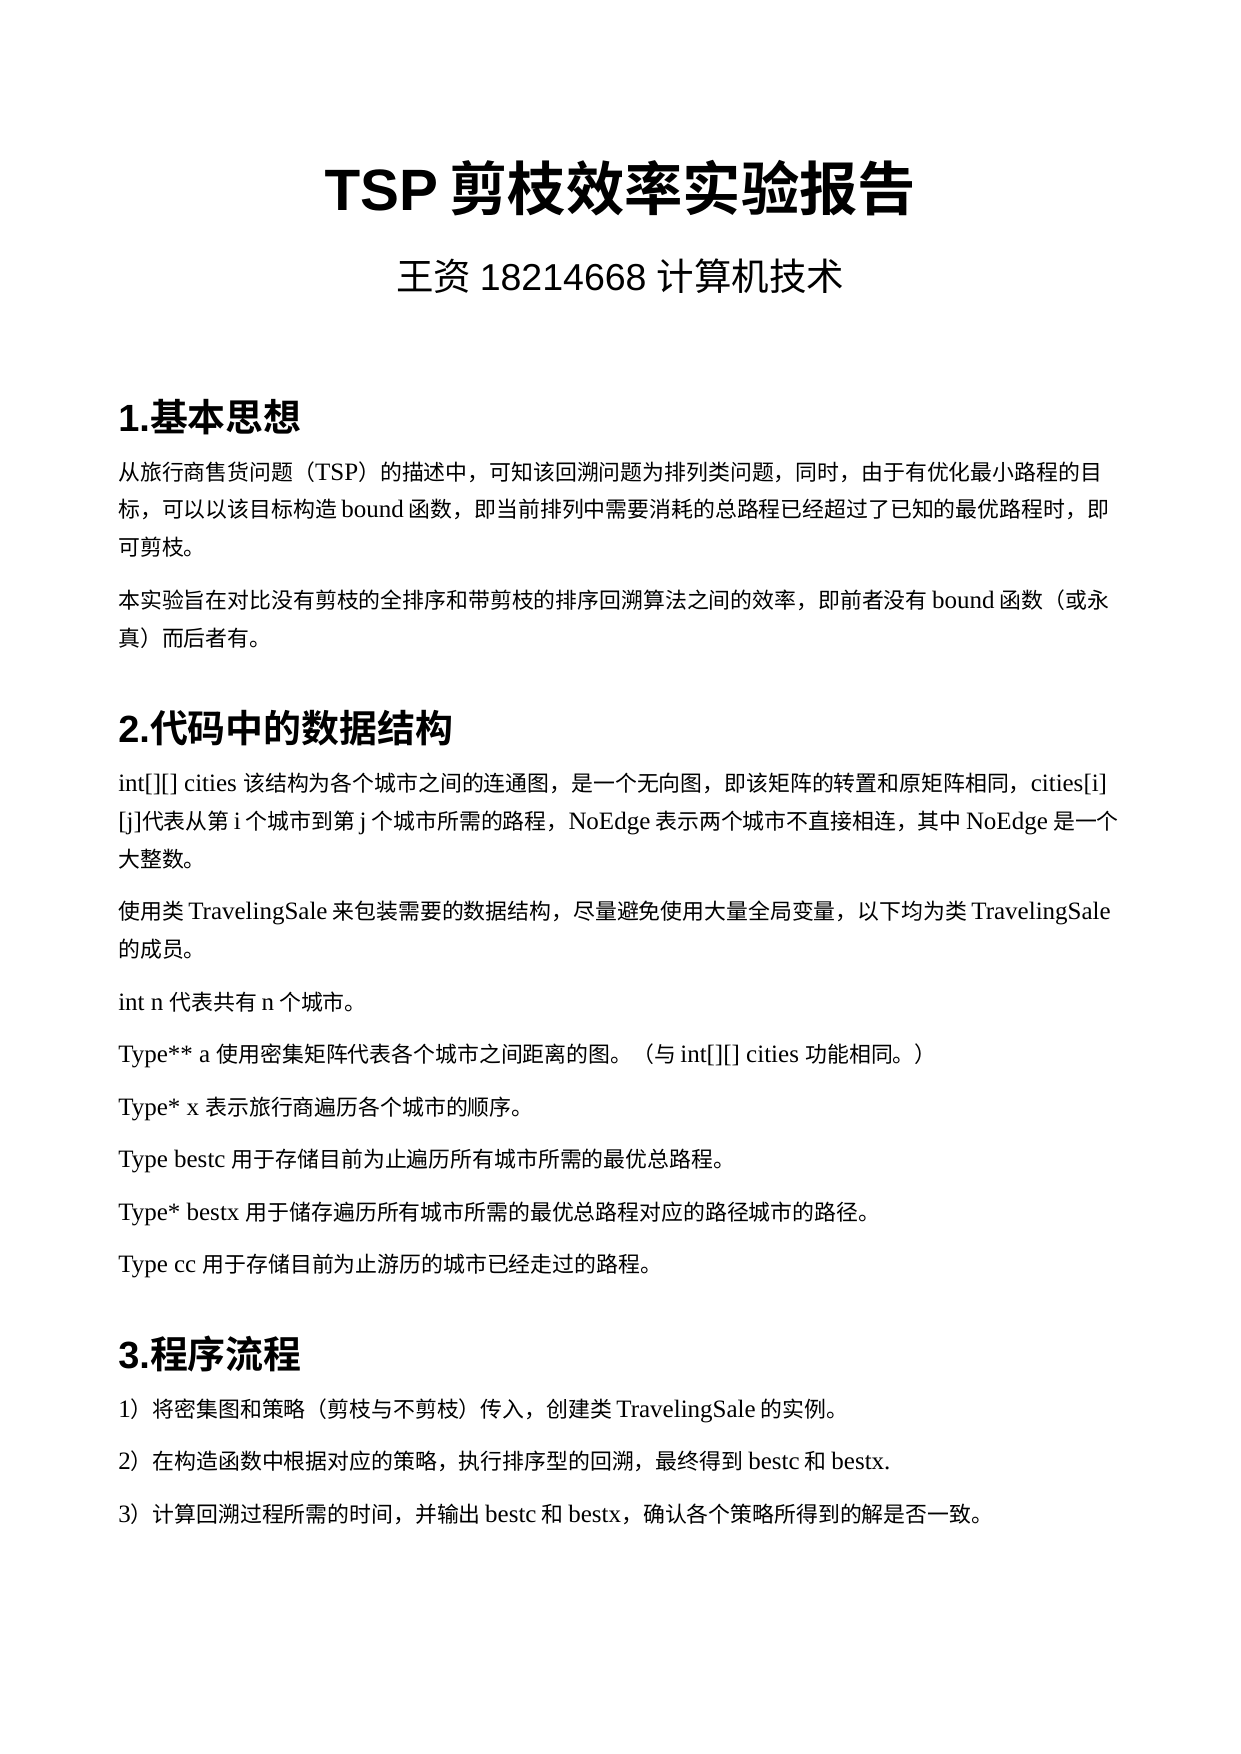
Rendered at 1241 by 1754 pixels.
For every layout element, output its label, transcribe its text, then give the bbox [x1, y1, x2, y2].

text 2）在构造函数中根据对应的策略，执行排序型的回溯，最终得到 bestc和 bestx. [118, 1444, 1122, 1476]
title TSP剪枝效率实验报告 [118, 143, 1122, 228]
text 使用类TravelingSale来包装需要的数据结构，尽量避免使用大量全局变量，以下均为类TravelingSale的成员。 [118, 894, 1122, 964]
text Type bestc 用于存储目前为止遍历所有城市所需的最优总路程。 [118, 1142, 1122, 1174]
text int n 代表共有n个城市。 [118, 984, 1122, 1016]
text 本实验旨在对比没有剪枝的全排序和带剪枝的排序回溯算法之间的效率，即前者没有bound函数（或永真）而后者有。 [118, 583, 1122, 652]
subtitle 1.基本思想 [118, 387, 1122, 442]
subtitle 王资 18214668 计算机技术 [118, 246, 1122, 301]
text Type cc 用于存储目前为止游历的城市已经走过的路程。 [118, 1247, 1122, 1279]
text Type* bestx 用于储存遍历所有城市所需的最优总路程对应的路径城市的路径。 [118, 1194, 1122, 1226]
text 3）计算回溯过程所需的时间，并输出bestc和 bestx，确认各个策略所得到的解是否一致。 [118, 1497, 1122, 1528]
text 从旅行商售货问题（TSP）的描述中，可知该回溯问题为排列类问题，同时，由于有优化最小路程的目标，可以以该目标构造bound函数，即当前排列中需要消耗的总路程已经超过了已知的最优路程时，即可剪枝。 [118, 454, 1122, 562]
text 1）将密集图和策略（剪枝与不剪枝）传入，创建类TravelingSale的实例。 [118, 1392, 1122, 1423]
text Type** a 使用密集矩阵代表各个城市之间距离的图。（与int[][] cities 功能相同。） [118, 1037, 1122, 1069]
subtitle 2.代码中的数据结构 [118, 698, 1122, 753]
subtitle 3.程序流程 [118, 1324, 1122, 1379]
text Type* x 表示旅行商遍历各个城市的顺序。 [118, 1089, 1122, 1121]
text int[][] cities 该结构为各个城市之间的连通图，是一个无向图，即该矩阵的转置和原矩阵相同，cities[i][j]代表从第i个城市到第j个城市所需的路程，NoEdge表示两个城市不直接相连，其中NoEdge是一个大整数。 [118, 766, 1122, 873]
